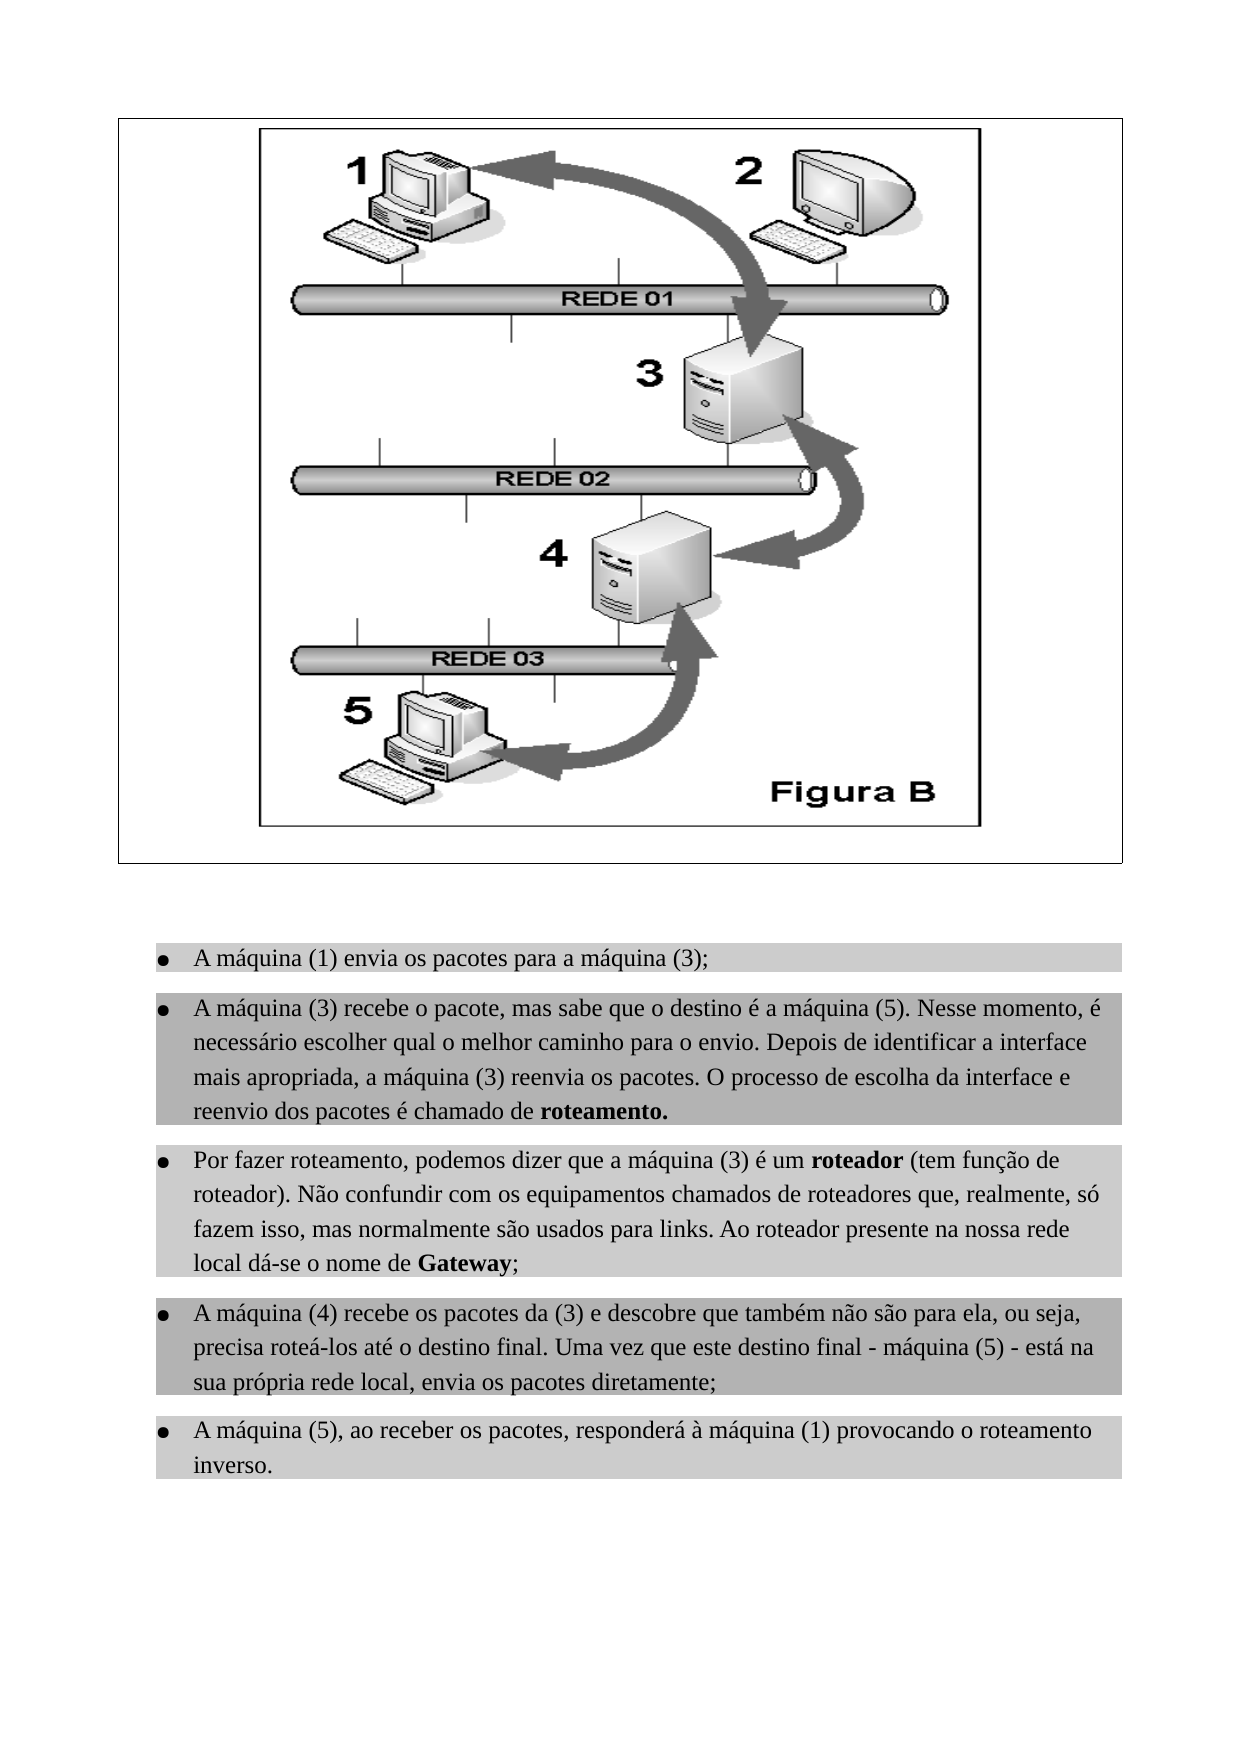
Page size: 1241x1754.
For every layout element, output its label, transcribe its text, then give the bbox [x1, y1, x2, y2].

list A máquina (5), ao receber os pacotes, responderá à máquina (1) provocando o roteamento inverso. [156, 1416, 1122, 1479]
list A máquina (1) envia os pacotes para a máquina (3); [156, 943, 1122, 972]
list A máquina (4) recebe os pacotes da (3) e descobre que também não são para ela, ou seja, precisa roteá-los até o destino final. Uma vez que este destino final - máquina (5) - está na sua própria rede local, envia os pacotes diretamente; [156, 1298, 1122, 1395]
list A máquina (3) recebe o pacote, mas sabe que o destino é a máquina (5). Nesse momento, é necessário escolher qual o melhor caminho para o envio. Depois de identificar a interface mais apropriada, a máquina (3) reenvia os pacotes. O processo de escolha da interface e reenvio dos pacotes é chamado de roteamento. [156, 993, 1122, 1125]
table_header [119, 119, 1122, 862]
list Por fazer roteamento, podemos dizer que a máquina (3) é um roteador (tem função de roteador). Não confundir com os equipamentos chamados de roteadores que, realmente, só fazem isso, mas normalmente são usados para links. Ao roteador presente na nossa rede local dá-se o nome de Gateway; [156, 1145, 1122, 1277]
